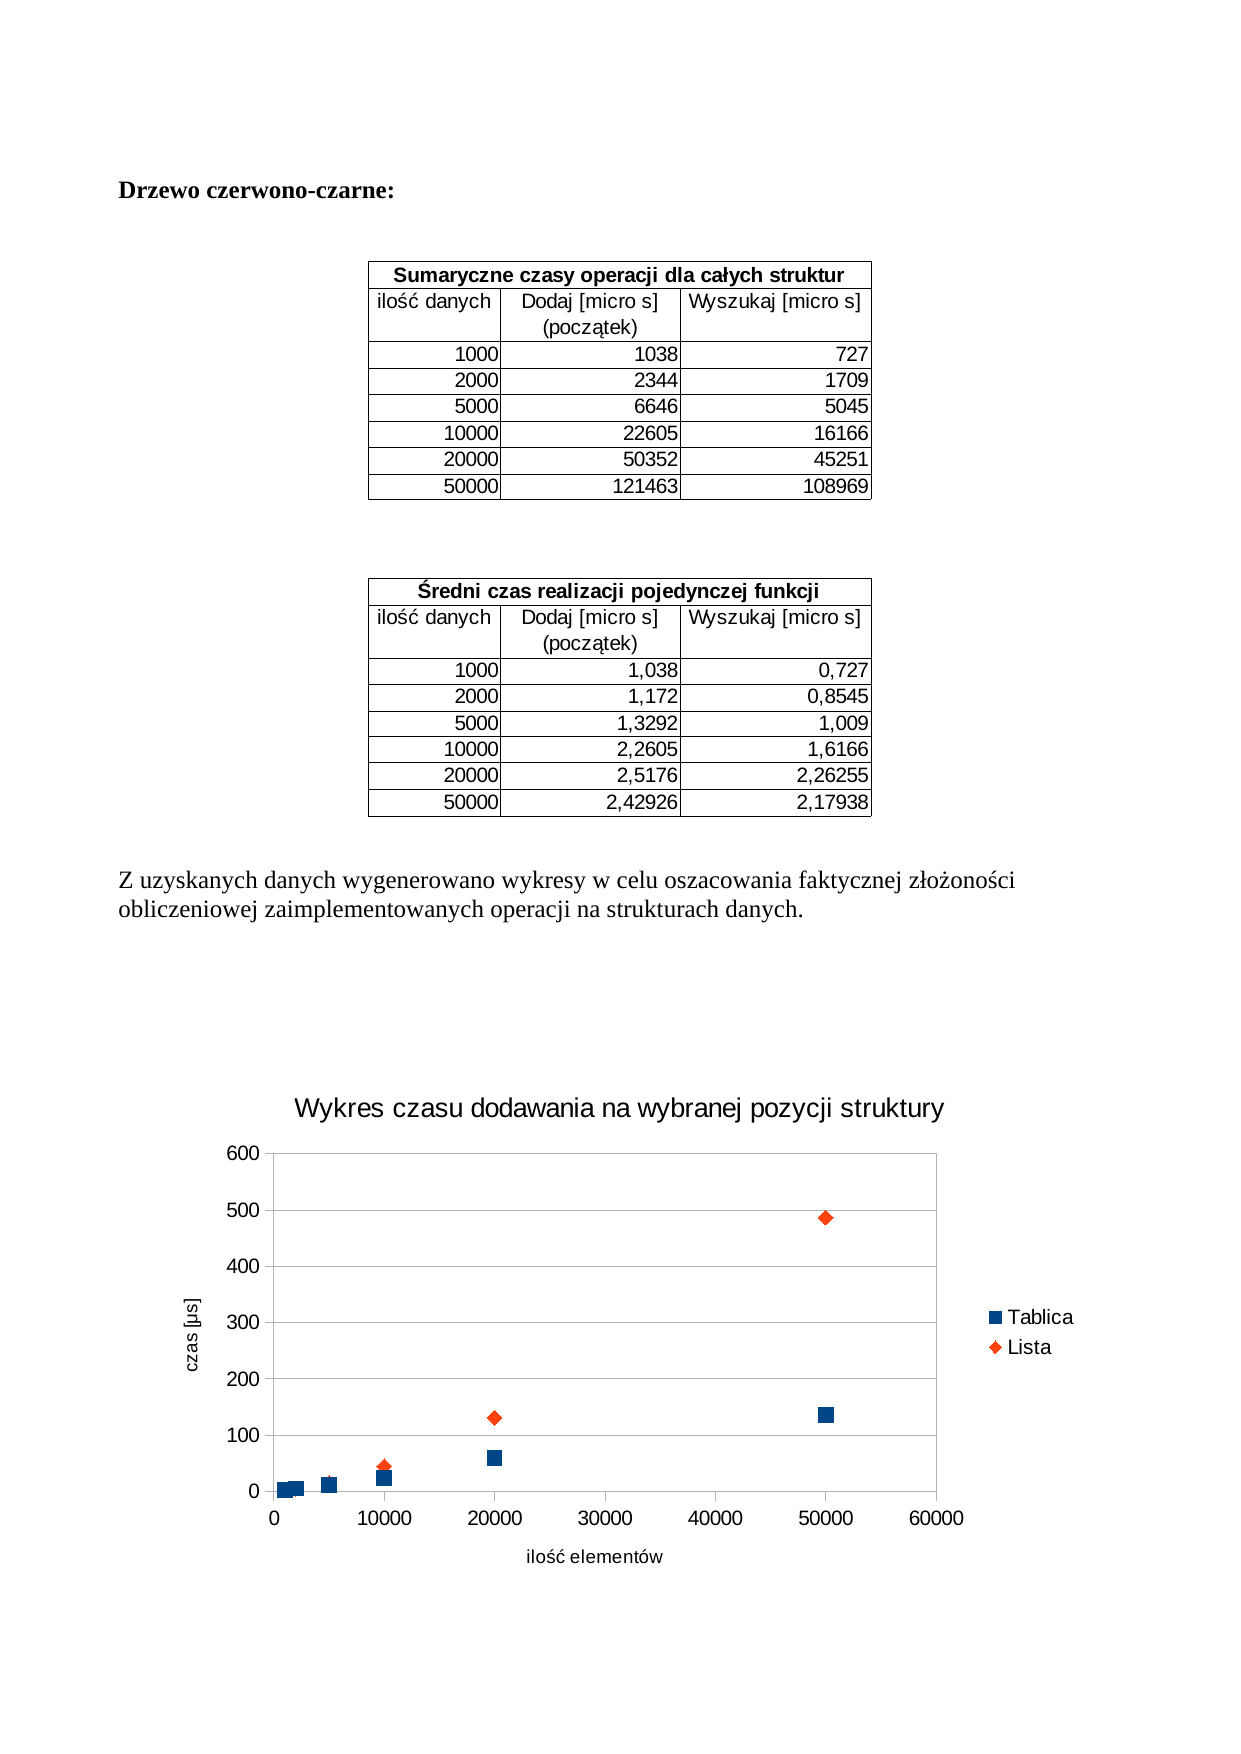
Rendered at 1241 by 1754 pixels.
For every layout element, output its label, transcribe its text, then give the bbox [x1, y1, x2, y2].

text Z uzyskanych danych wygenerowano wykresy w celu oszacowania faktycznej złożoności obliczeniowej zaimplementowanych operacji na strukturach danych. [118, 866, 1122, 923]
text Drzewo czerwono-czarne: [118, 176, 1122, 204]
